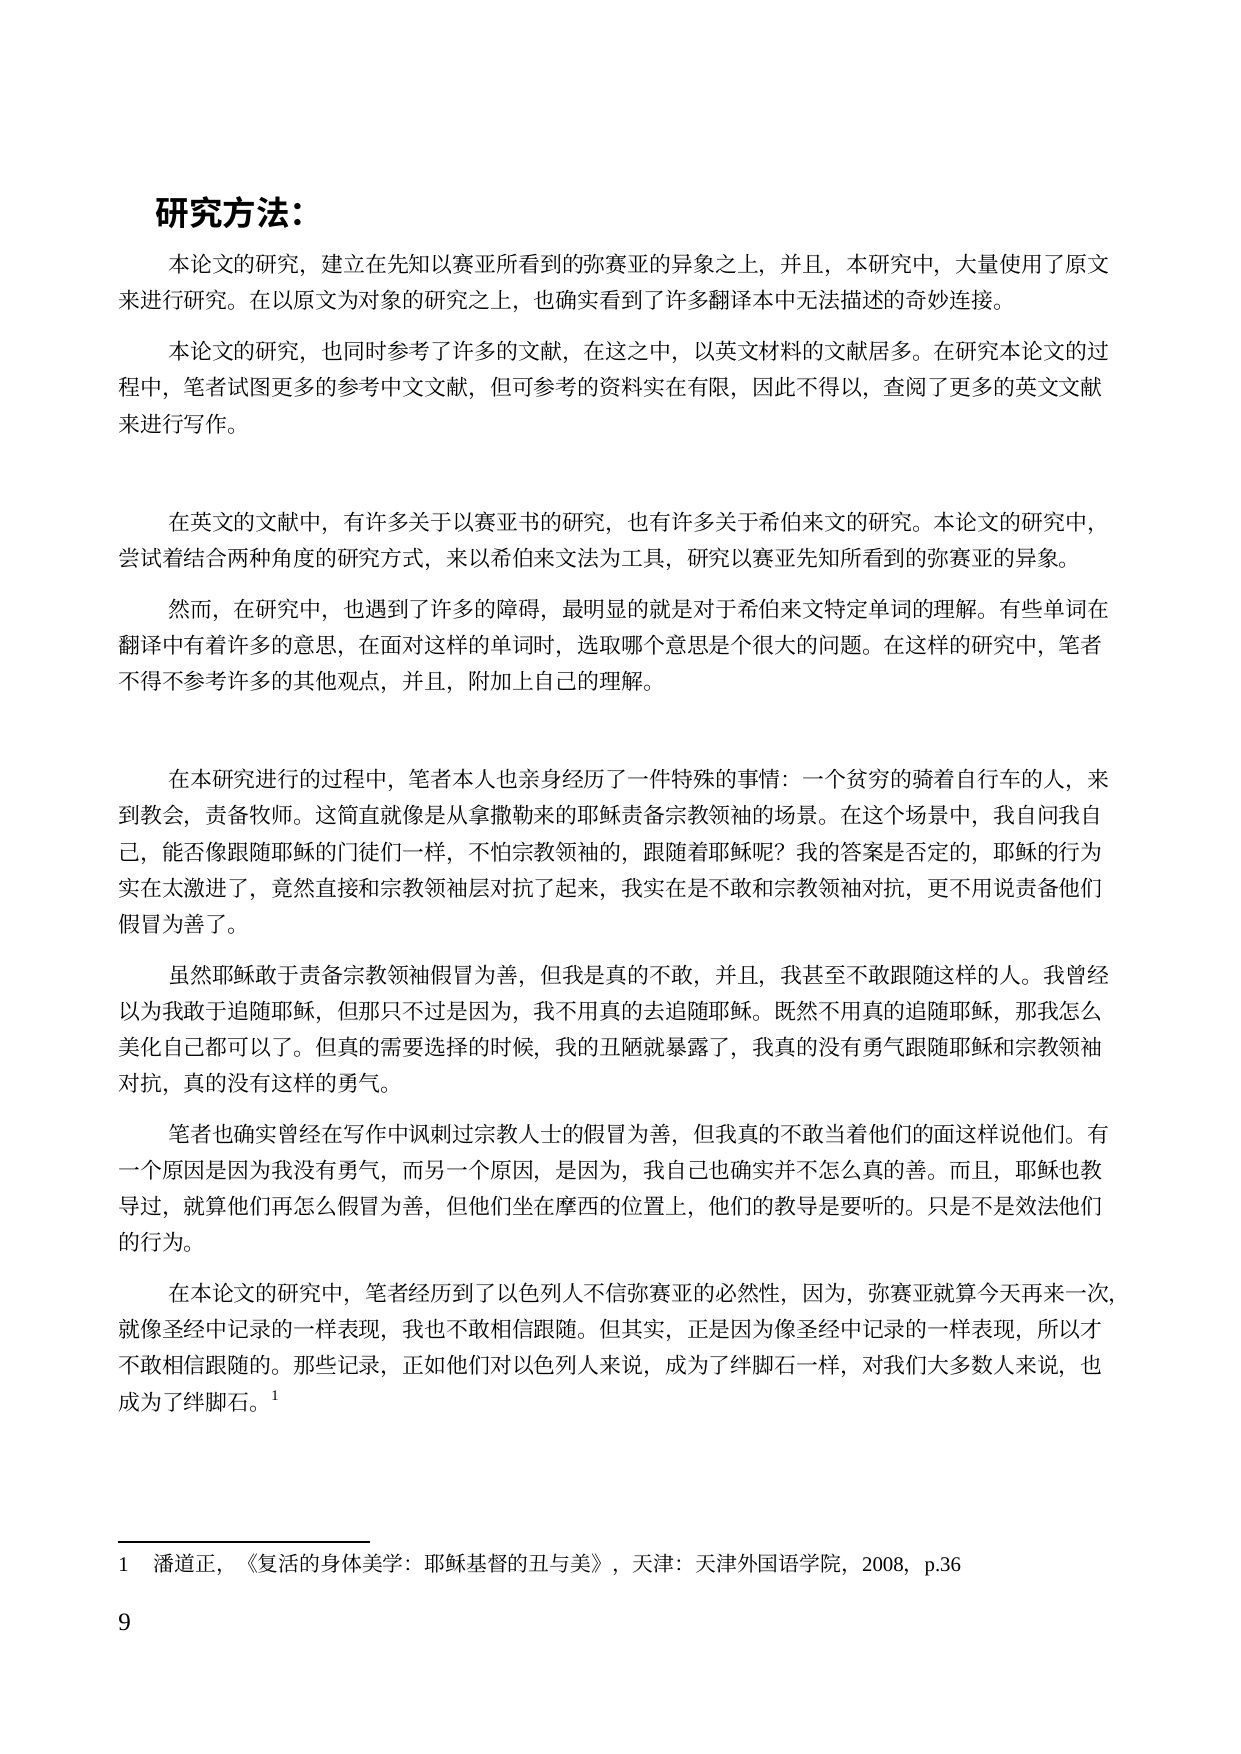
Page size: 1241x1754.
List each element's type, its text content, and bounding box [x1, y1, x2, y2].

text 本论文的研究，建立在先知以赛亚所看到的弥赛亚的异象之上，并且，本研究中，大量使用了原文来进行研究。在以原文为对象的研究之上，也确实看到了许多翻译本中无法描述的奇妙连接。 [118, 248, 1122, 315]
text 然而，在研究中，也遇到了许多的障碍，最明显的就是对于希伯来文特定单词的理解。有些单词在翻译中有着许多的意思，在面对这样的单词时，选取哪个意思是个很大的问题。在这样的研究中，笔者不得不参考许多的其他观点，并且，附加上自己的理解。 [118, 592, 1122, 696]
text 虽然耶稣敢于责备宗教领袖假冒为善，但我是真的不敢，并且，我甚至不敢跟随这样的人。我曾经以为我敢于追随耶稣，但那只不过是因为，我不用真的去追随耶稣。既然不用真的追随耶稣，那我怎么美化自己都可以了。但真的需要选择的时候，我的丑陋就暴露了，我真的没有勇气跟随耶稣和宗教领袖对抗，真的没有这样的勇气。 [118, 958, 1122, 1098]
text 笔者也确实曾经在写作中讽刺过宗教人士的假冒为善，但我真的不敢当着他们的面这样说他们。有一个原因是因为我没有勇气，而另一个原因，是因为，我自己也确实并不怎么真的善。而且，耶稣也教导过，就算他们再怎么假冒为善，但他们坐在摩西的位置上，他们的教导是要听的。只是不是效法他们的行为。 [118, 1117, 1122, 1257]
text 在本论文的研究中，笔者经历到了以色列人不信弥赛亚的必然性，因为，弥赛亚就算今天再来一次，就像圣经中记录的一样表现，我也不敢相信跟随。但其实，正是因为像圣经中记录的一样表现，所以才不敢相信跟随的。那些记录，正如他们对以色列人来说，成为了绊脚石一样，对我们大多数人来说，也成为了绊脚石。 [118, 1276, 1122, 1416]
text 本论文的研究，也同时参考了许多的文献，在这之中，以英文材料的文献居多。在研究本论文的过程中，笔者试图更多的参考中文文献，但可参考的资料实在有限，因此不得以，查阅了更多的英文文献来进行写作。 [118, 334, 1122, 438]
subtitle 研究方法： [118, 187, 1122, 235]
text 在本研究进行的过程中，笔者本人也亲身经历了一件特殊的事情：一个贫穷的骑着自行车的人，来到教会，责备牧师。这简直就像是从拿撒勒来的耶稣责备宗教领袖的场景。在这个场景中，我自问我自己，能否像跟随耶稣的门徒们一样，不怕宗教领袖的，跟随着耶稣呢？我的答案是否定的，耶稣的行为实在太激进了，竟然直接和宗教领袖层对抗了起来，我实在是不敢和宗教领袖对抗，更不用说责备他们假冒为善了。 [118, 763, 1122, 939]
text 潘道正，《复活的身体美学：耶稣基督的丑与美》，天津：天津外国语学院，2008，p.36 [118, 1548, 1122, 1578]
text 在英文的文献中，有许多关于以赛亚书的研究，也有许多关于希伯来文的研究。本论文的研究中，尝试着结合两种角度的研究方式，来以希伯来文法为工具，研究以赛亚先知所看到的弥赛亚的异象。 [118, 505, 1122, 573]
